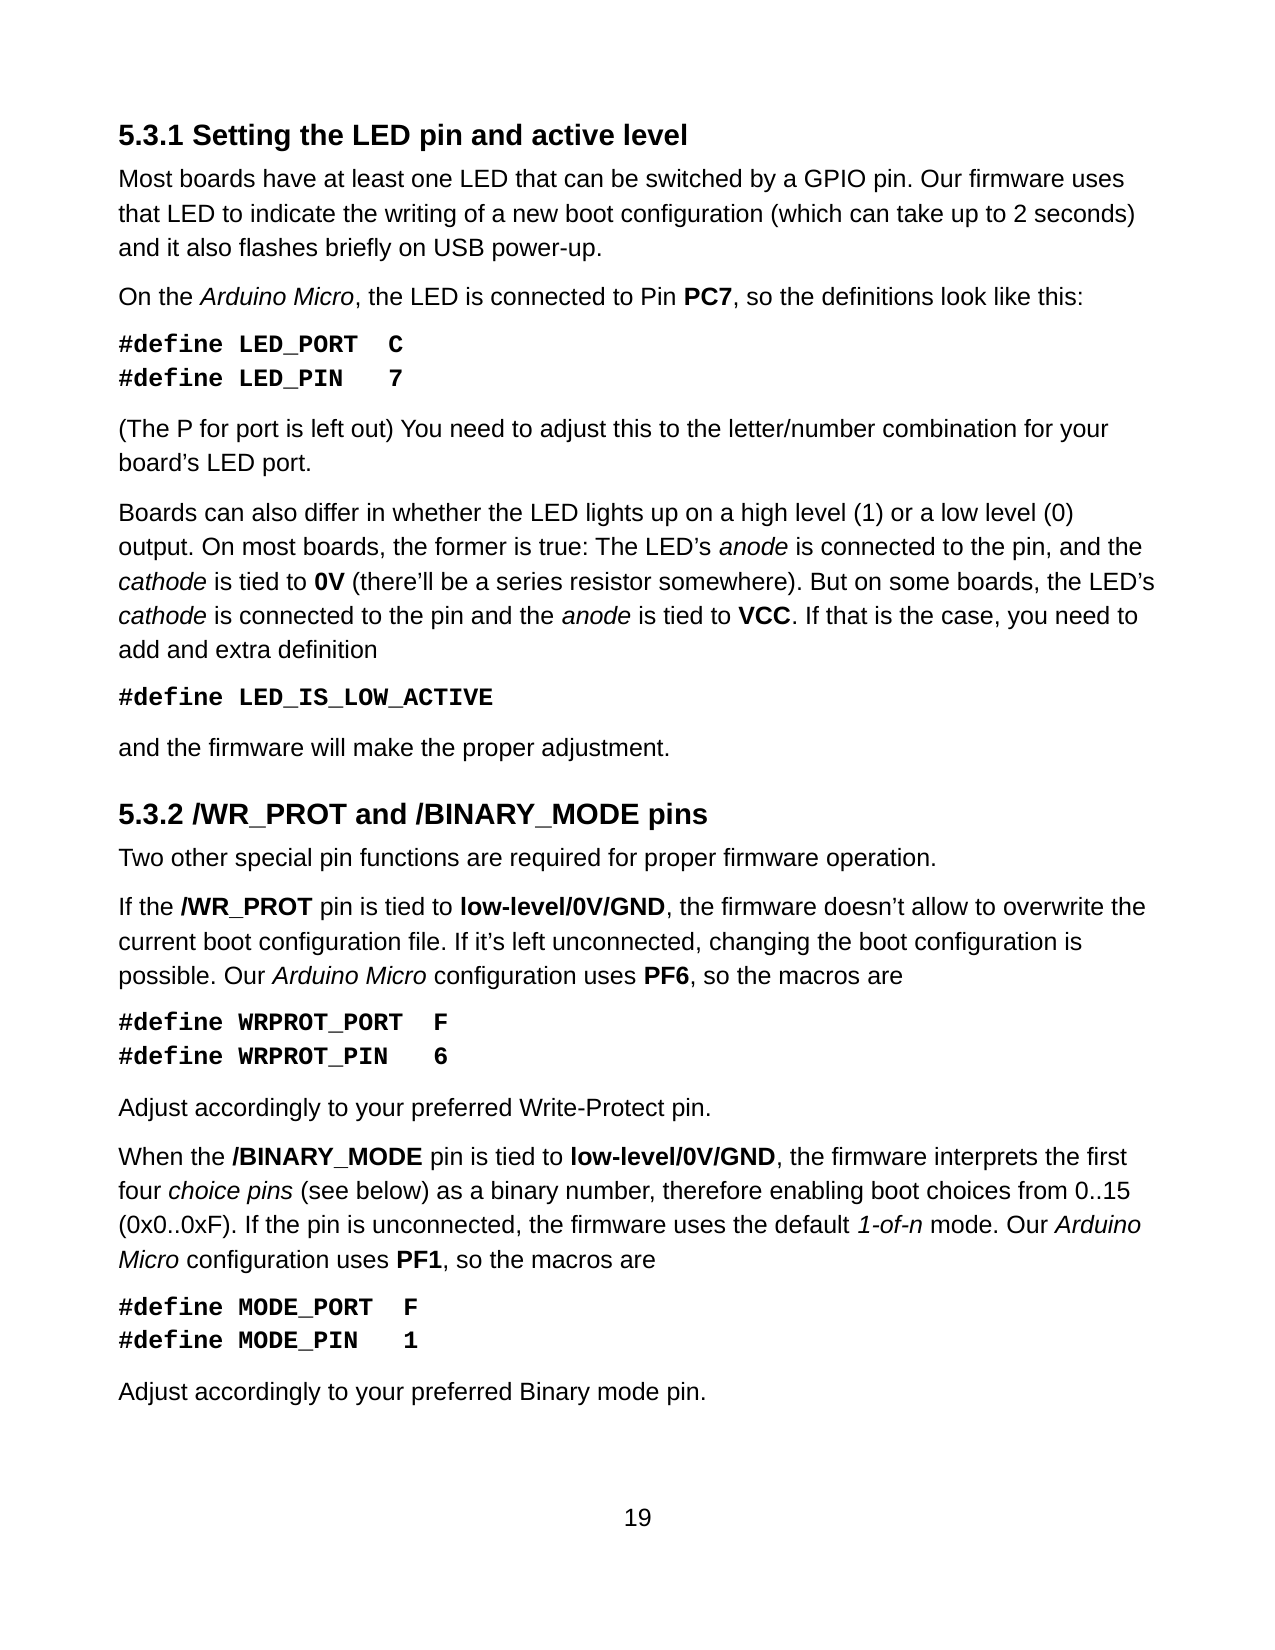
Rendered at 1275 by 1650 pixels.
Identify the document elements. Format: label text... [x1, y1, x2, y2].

text #define LED_IS_LOW_ACTIVE [118, 684, 1157, 713]
text Adjust accordingly to your preferred Binary mode pin. [118, 1377, 1157, 1405]
text Adjust accordingly to your preferred Write-Protect pin. [118, 1092, 1157, 1121]
text When the /BINARY_MODE pin is tied to low-level/0V/GND, the firmware interprets the first four choice pins (see below) as a binary number, therefore enabling boot choices from 0..15 (0x0..0xF). If the pin is unconnected, the firmware uses the default 1-of-n mode. Our Arduino Micro configuration uses PF1, so the macros are [118, 1142, 1157, 1274]
subtitle /WR_PROT and /BINARY_MODE pins [118, 797, 1157, 830]
text Boards can also differ in whether the LED lights up on a high level (1) or a low level (0) output. On most boards, the former is true: The LED’s anode is connected to the pin, and the cathode is tied to 0V (there’ll be a series resistor somewhere). But on some boards, the LED’s cathode is connected to the pin and the anode is tied to VCC. If that is the case, you need to add and extra definition [118, 497, 1157, 664]
text #define WRPROT_PORT F #define WRPROT_PIN 6 [118, 1010, 1157, 1072]
text #define MODE_PORT F #define MODE_PIN 1 [118, 1294, 1157, 1356]
text On the Arduino Micro, the LED is connected to Pin PC7, so the definitions look like this: [118, 282, 1157, 311]
text Most boards have at least one LED that can be switched by a GPIO pin. Our firmware uses that LED to indicate the writing of a new boot configuration (which can take up to 2 seconds) and it also flashes briefly on USB power-up. [118, 164, 1157, 262]
text (The P for port is left out) You need to adjust this to the letter/number combination for your board’s LED port. [118, 414, 1157, 477]
text #define LED_PORT C #define LED_PIN 7 [118, 331, 1157, 394]
text Two other special pin functions are required for proper firmware operation. [118, 843, 1157, 872]
text and the firmware will make the proper adjustment. [118, 733, 1157, 762]
subtitle Setting the LED pin and active level [118, 118, 1157, 152]
text If the /WR_PROT pin is tied to low-level/0V/GND, the firmware doesn’t allow to overwrite the current boot configuration file. If it’s left unconnected, changing the boot configuration is possible. Our Arduino Micro configuration uses PF6, so the macros are [118, 892, 1157, 990]
